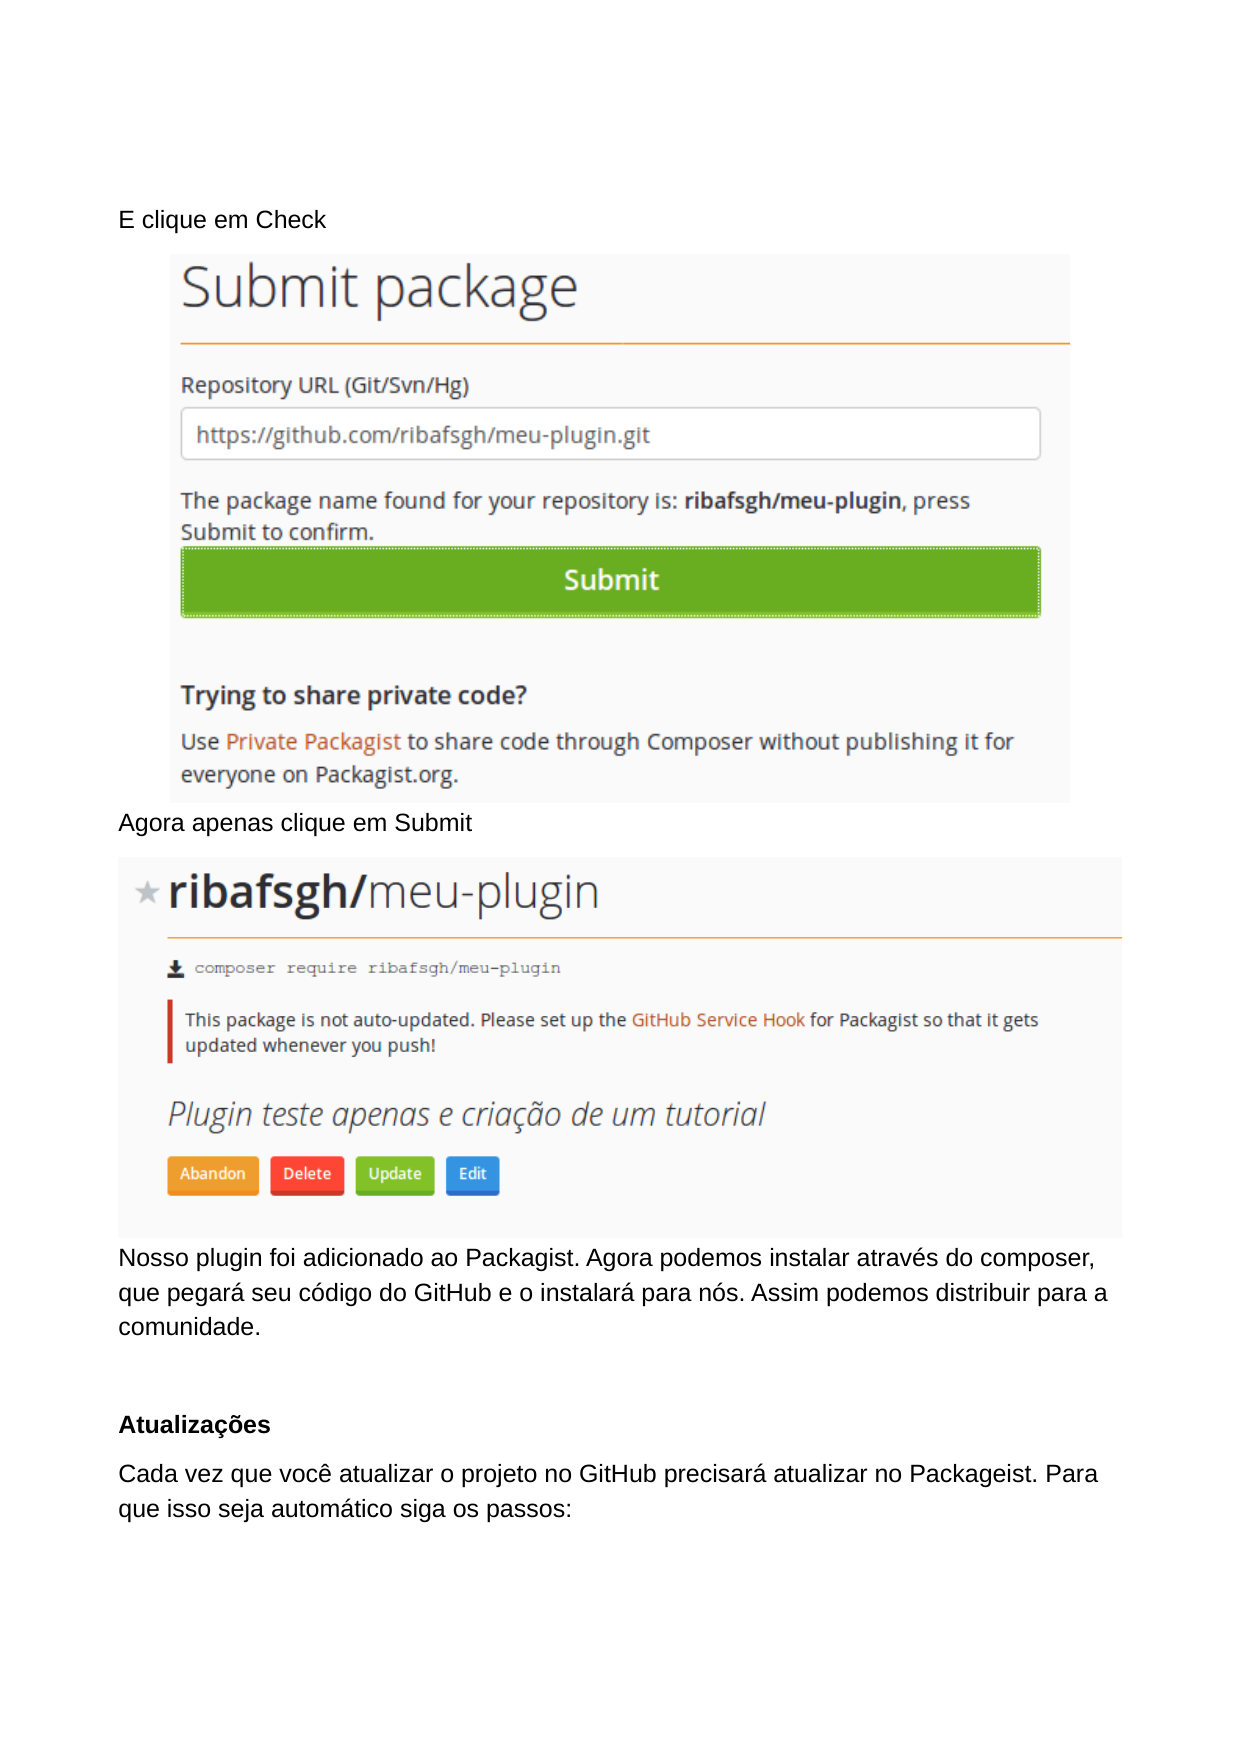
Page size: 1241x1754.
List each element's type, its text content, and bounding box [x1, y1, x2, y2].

text E clique em Check [118, 205, 1122, 234]
text Nosso plugin foi adicionado ao Packagist. Agora podemos instalar através do composer, que pegará seu código do GitHub e o instalará para nós. Assim podemos distribuir para a comunidade. [118, 1238, 1122, 1341]
text Atualizações [118, 1410, 1122, 1439]
text Agora apenas clique em Submit [118, 254, 1122, 837]
picture [118, 857, 1123, 1238]
picture [170, 254, 1071, 803]
text Cada vez que você atualizar o projeto no GitHub precisará atualizar no Packageist. Para que isso seja automático siga os passos: [118, 1459, 1122, 1522]
